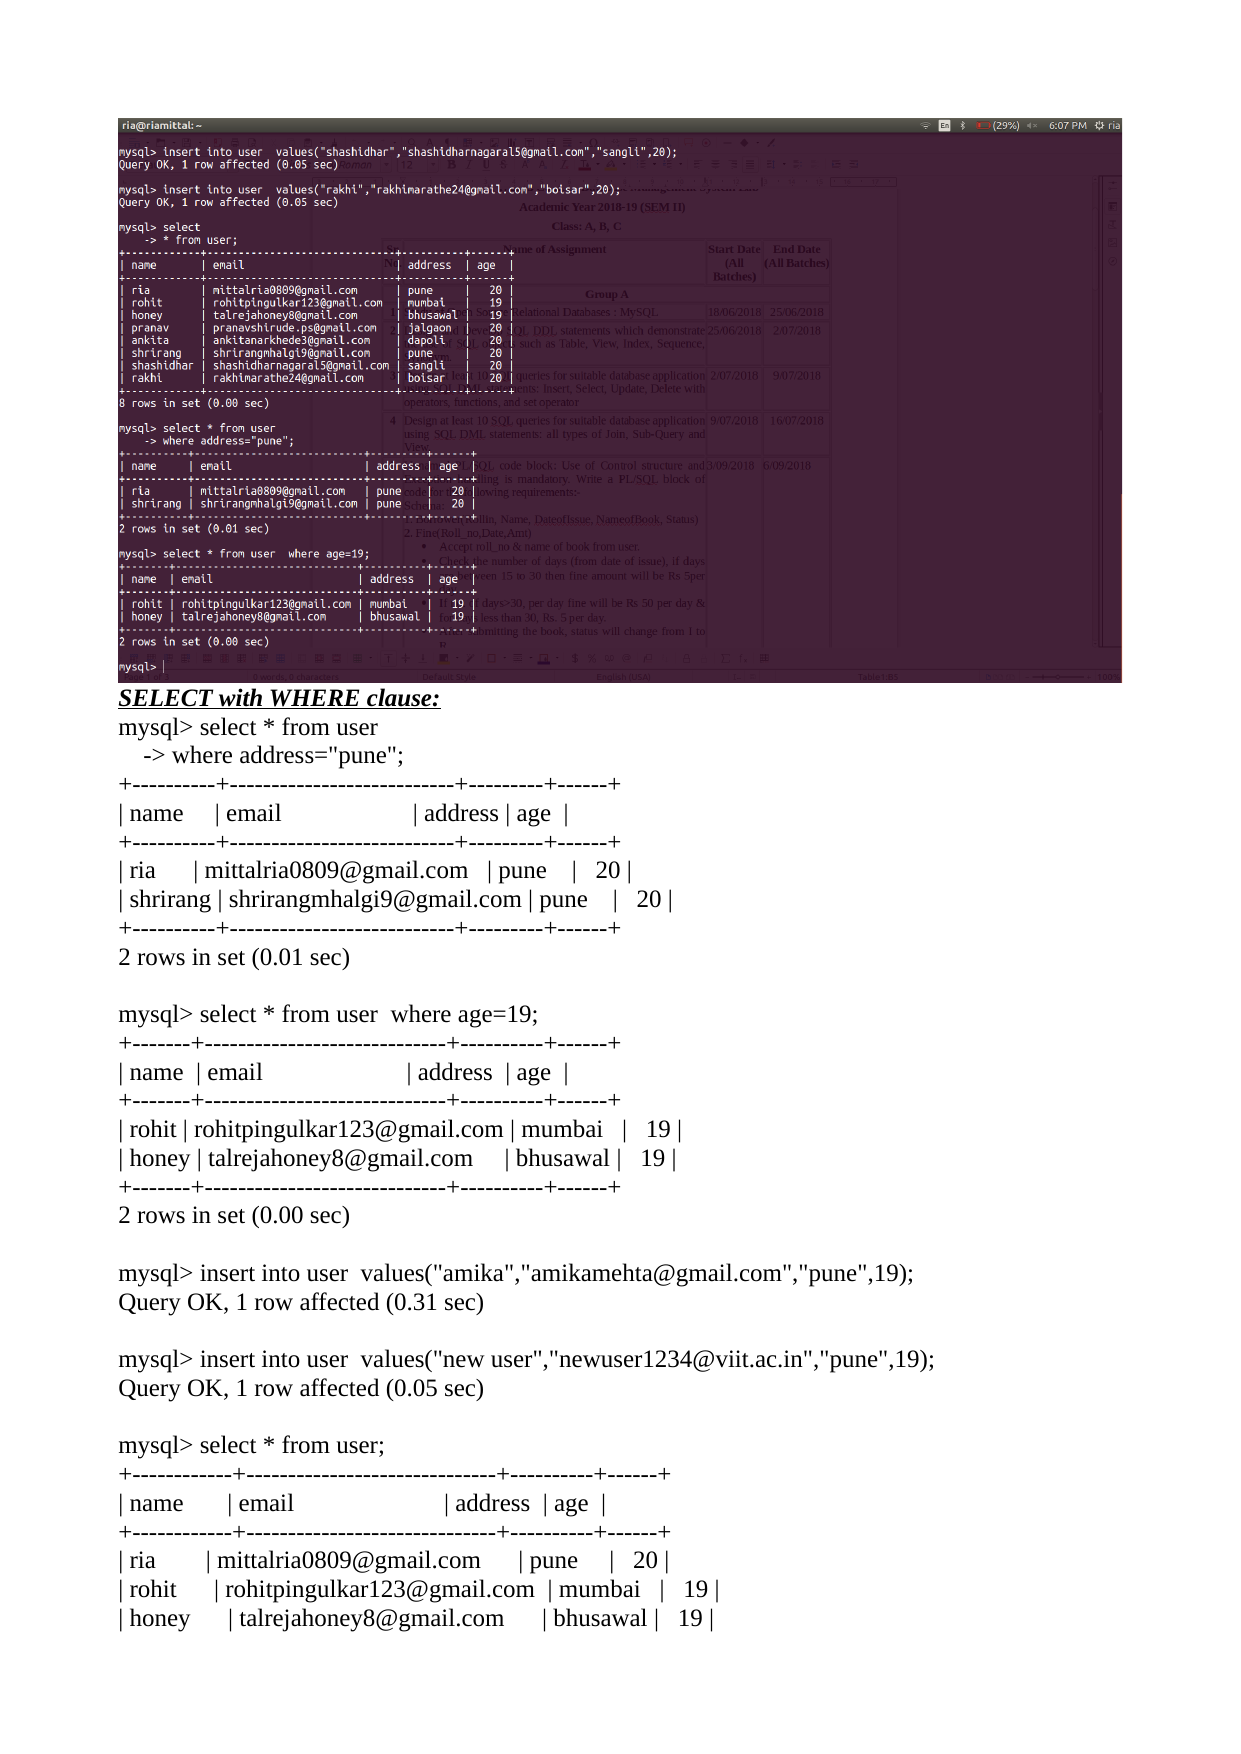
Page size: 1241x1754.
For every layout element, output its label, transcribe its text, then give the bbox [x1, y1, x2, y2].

text | rohit | rohitpingulkar123@gmail.com | mumbai | 19 | [118, 1114, 1122, 1143]
text +----------+---------------------------+---------+------+ [118, 913, 1122, 942]
text +----------+---------------------------+---------+------+ [118, 769, 1122, 798]
text +------------+------------------------------+----------+------+ [118, 1517, 1122, 1545]
text 2 rows in set (0.01 sec) [118, 942, 1122, 970]
text | honey | talrejahoney8@gmail.com | bhusawal | 19 | [118, 1603, 1122, 1632]
text +-------+-----------------------------+----------+------+ [118, 1028, 1122, 1057]
text | name | email | address | age | [118, 1488, 1122, 1517]
text | ria | mittalria0809@gmail.com | pune | 20 | [118, 1545, 1122, 1574]
text mysql> insert into user values("amika","amikamehta@gmail.com","pune",19); [118, 1258, 1122, 1287]
text +-------+-----------------------------+----------+------+ [118, 1172, 1122, 1200]
text Query OK, 1 row affected (0.31 sec) [118, 1287, 1122, 1315]
text | honey | talrejahoney8@gmail.com | bhusawal | 19 | [118, 1143, 1122, 1172]
text | name | email | address | age | [118, 1057, 1122, 1085]
text mysql> select * from user where age=19; [118, 999, 1122, 1028]
text 2 rows in set (0.00 sec) [118, 1200, 1122, 1229]
text Query OK, 1 row affected (0.05 sec) [118, 1373, 1122, 1402]
text | rohit | rohitpingulkar123@gmail.com | mumbai | 19 | [118, 1574, 1122, 1603]
text | name | email | address | age | [118, 798, 1122, 827]
text mysql> select * from user; [118, 1430, 1122, 1459]
text | shrirang | shrirangmhalgi9@gmail.com | pune | 20 | [118, 884, 1122, 913]
text -> where address="pune"; [118, 740, 1122, 769]
text SELECT with WHERE clause: [118, 683, 1122, 712]
text +------------+------------------------------+----------+------+ [118, 1459, 1122, 1488]
text | ria | mittalria0809@gmail.com | pune | 20 | [118, 855, 1122, 884]
text mysql> insert into user values("new user","newuser1234@viit.ac.in","pune",19); [118, 1344, 1122, 1373]
text mysql> select * from user [118, 712, 1122, 740]
text +----------+---------------------------+---------+------+ [118, 827, 1122, 855]
text +-------+-----------------------------+----------+------+ [118, 1085, 1122, 1114]
